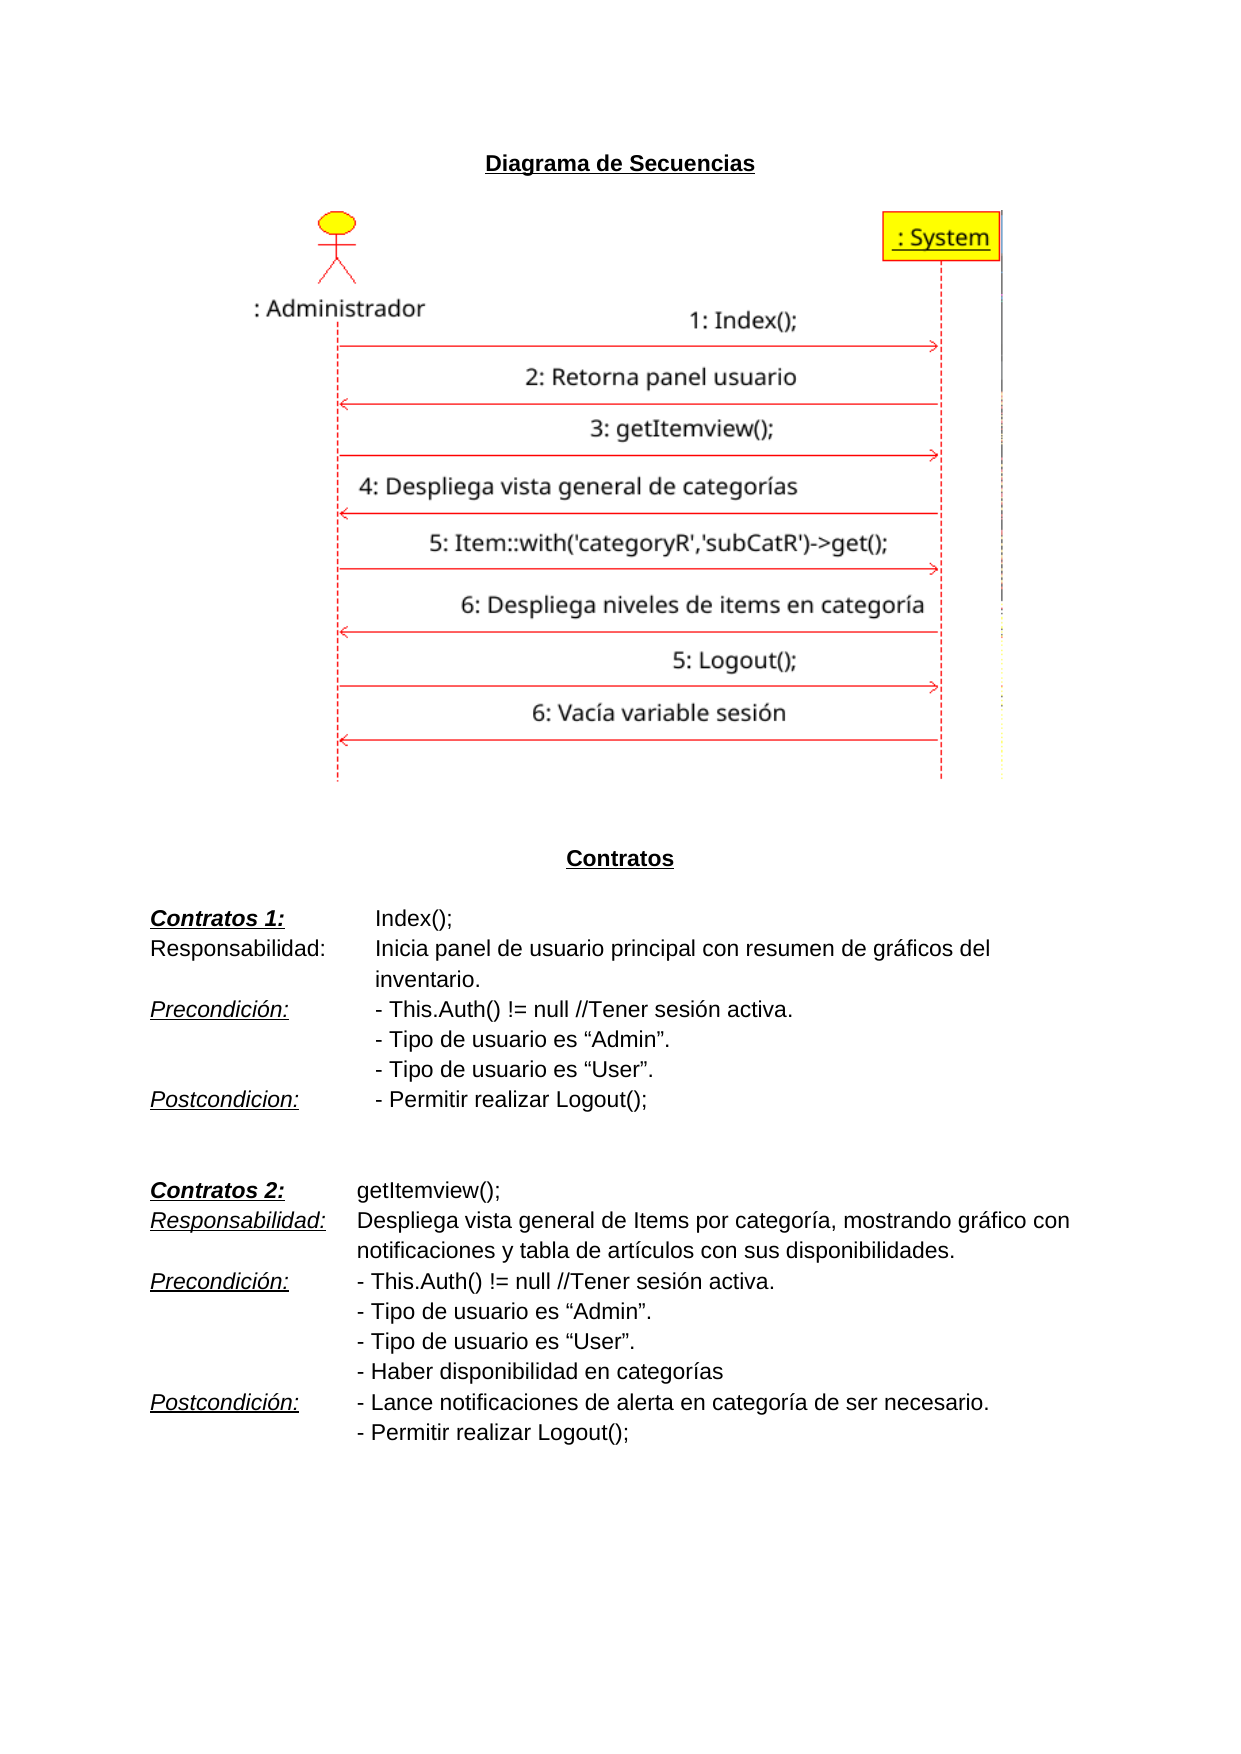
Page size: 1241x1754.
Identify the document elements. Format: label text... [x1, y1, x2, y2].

text Postcondición: - Lance notificaciones de alerta en categoría de ser necesario. [150, 1388, 1090, 1415]
text Contratos [150, 845, 1090, 871]
text Precondición: - This.Auth() != null //Tener sesión activa. [150, 1268, 1090, 1294]
text - Haber disponibilidad en categorías [150, 1358, 1090, 1385]
text Diagrama de Secuencias [150, 150, 1090, 176]
text Responsabilidad: Despliega vista general de Items por categoría, mostrando gráfico con notificaciones y tabla de artículos con sus disponibilidades. [150, 1207, 1090, 1264]
text Responsabilidad: Inicia panel de usuario principal con resumen de gráficos del inventario. [150, 935, 1090, 992]
text - Tipo de usuario es “Admin”. [150, 1026, 1090, 1052]
text - Tipo de usuario es “Admin”. [150, 1298, 1090, 1324]
text Contratos 2: getItemview(); [150, 1177, 1090, 1203]
text - Tipo de usuario es “User”. [150, 1328, 1090, 1354]
text - Tipo de usuario es “User”. [150, 1056, 1090, 1083]
text Postcondicion: - Permitir realizar Logout(); [150, 1086, 1090, 1113]
picture [237, 210, 1003, 783]
text Precondición: - This.Auth() != null //Tener sesión activa. [150, 996, 1090, 1022]
text Contratos 1: Index(); [150, 905, 1090, 932]
text - Permitir realizar Logout(); [150, 1419, 1090, 1445]
